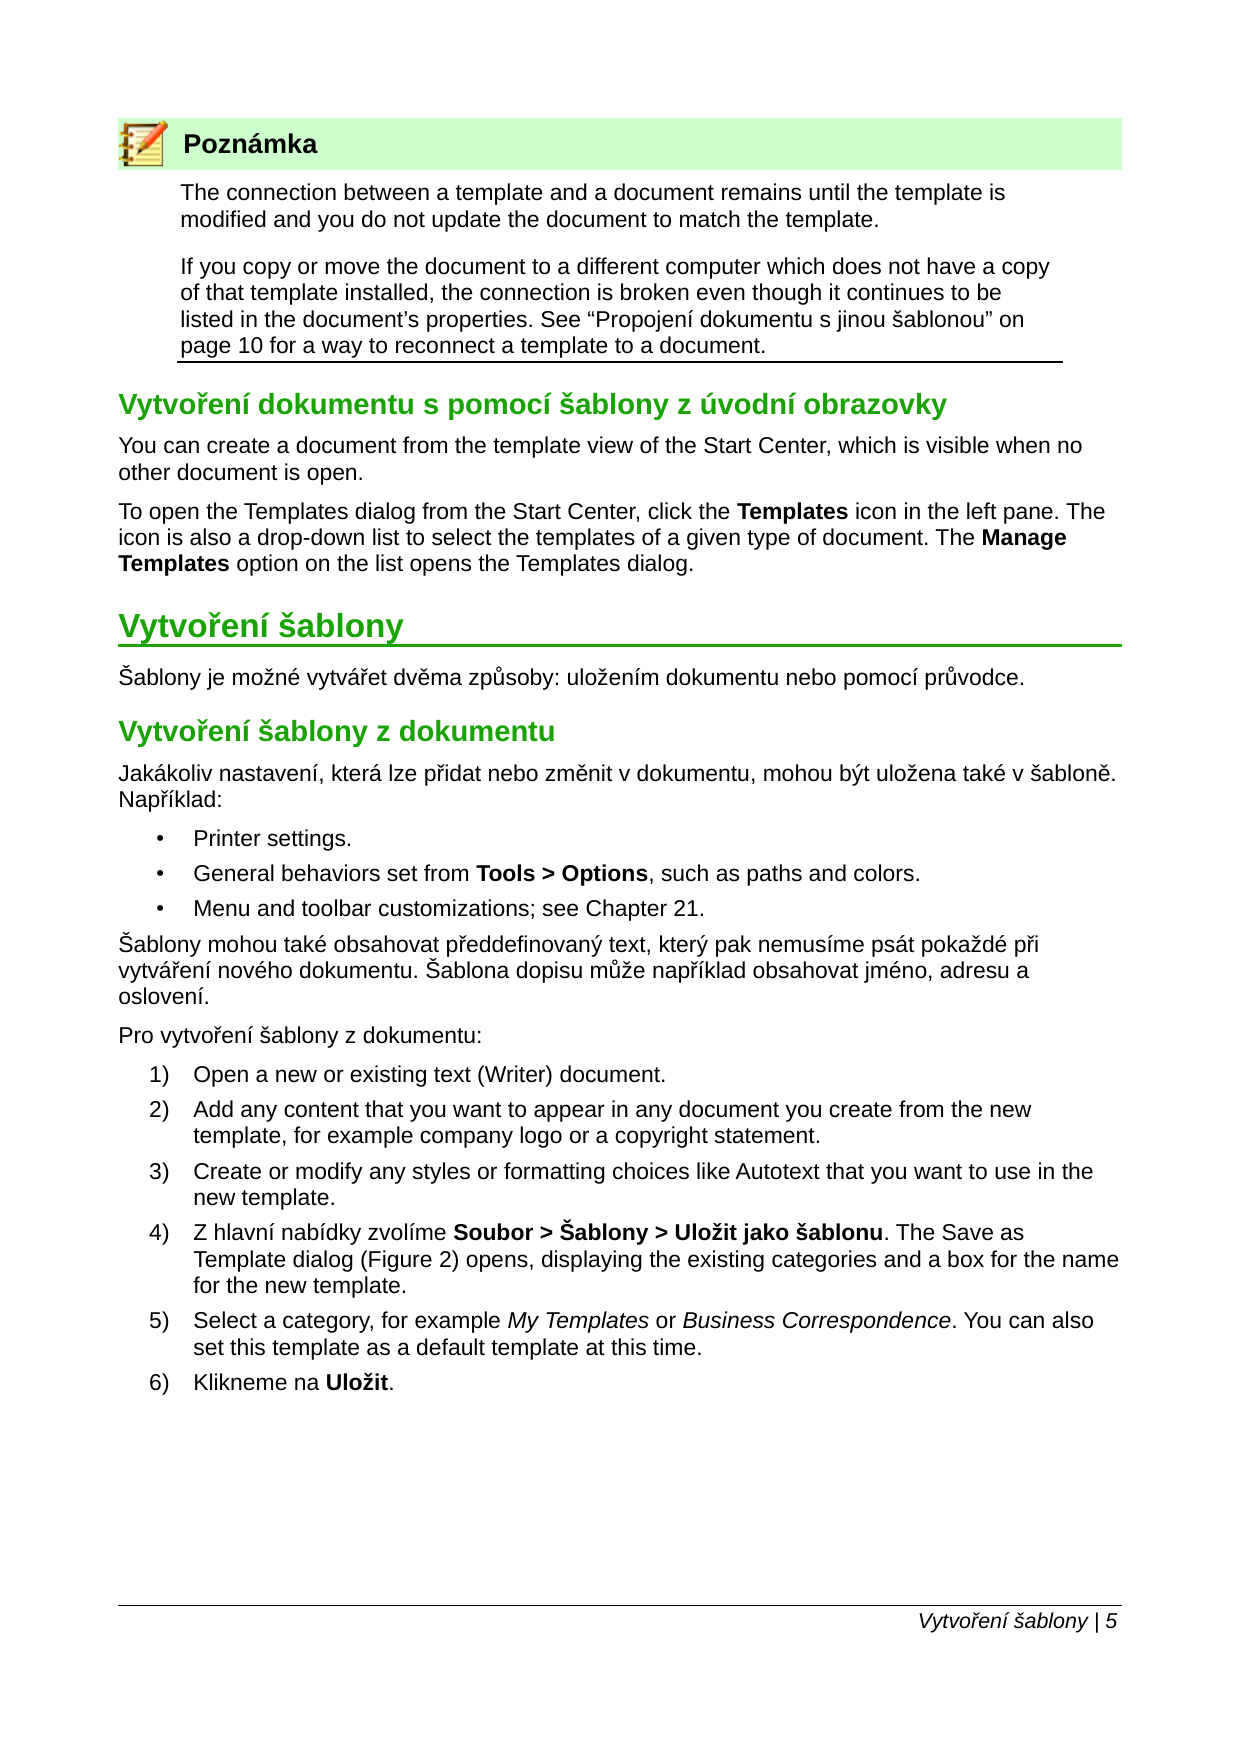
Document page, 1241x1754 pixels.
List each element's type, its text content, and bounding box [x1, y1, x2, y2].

list Select a category, for example My Templates or Business Correspondence. You can also set this template as a default template at this time. [169, 1307, 1122, 1360]
text Jakákoliv nastavení, která lze přidat nebo změnit v dokumentu, mohou být uložena také v šabloně. Například: [118, 760, 1122, 812]
list Klikneme na Uložit. [169, 1369, 1122, 1395]
list General behaviors set from Tools > Options, such as paths and colors. [156, 860, 1122, 886]
list Add any content that you want to appear in any document you create from the new template, for example company logo or a copyright statement. [169, 1096, 1122, 1149]
list Open a new or existing text (Writer) document. [169, 1061, 1122, 1087]
subtitle Vytvoření dokumentu s pomocí šablony z úvodní obrazovky [118, 387, 1122, 421]
text You can create a document from the template view of the Start Center, which is visible when no other document is open. [118, 432, 1122, 485]
text If you copy or move the document to a different computer which does not have a copy of that template installed, the connection is broken even though it continues to be listed in the document’s properties. See “Associating a document with a different template” on page 10 for a way to reconnect a template to a document. [177, 250, 1063, 361]
list Create or modify any styles or formatting choices like Autotext that you want to use in the new template. [169, 1158, 1122, 1210]
list Z hlavní nabídky zvolíme Soubor > Šablony > Uložit jako šablonu. The Save as Template dialog (Figure 2) opens, displaying the existing categories and a box for the name for the new template. [169, 1219, 1122, 1298]
subtitle Vytvoření šablony z dokumentu [118, 714, 1122, 748]
text Pro vytvoření šablony z dokumentu: [118, 1022, 1122, 1048]
subtitle Poznámka [118, 118, 1122, 170]
text The connection between a template and a document remains until the template is modified and you do not update the document to match the template. [177, 176, 1063, 232]
list Šablony je možné vytvářet dvěma způsoby: uložením dokumentu nebo pomocí průvodce. [118, 664, 1122, 691]
text Šablony mohou také obsahovat předdefinovaný text, který pak nemusíme psát pokaždé při vytváření nového dokumentu. Šablona dopisu může například obsahovat jméno, adresu a oslovení. [118, 931, 1122, 1009]
text To open the Templates dialog from the Start Center, click the Templates icon in the left pane. The icon is also a drop-down list to select the templates of a given type of document. The Manage Templates option on the list opens the Templates dialog. [118, 498, 1122, 577]
list Printer settings. [156, 825, 1122, 851]
list Menu and toolbar customizations; see Chapter 21. [156, 895, 1122, 922]
subtitle Vytvoření šablony [118, 606, 1122, 644]
picture [119, 119, 170, 170]
